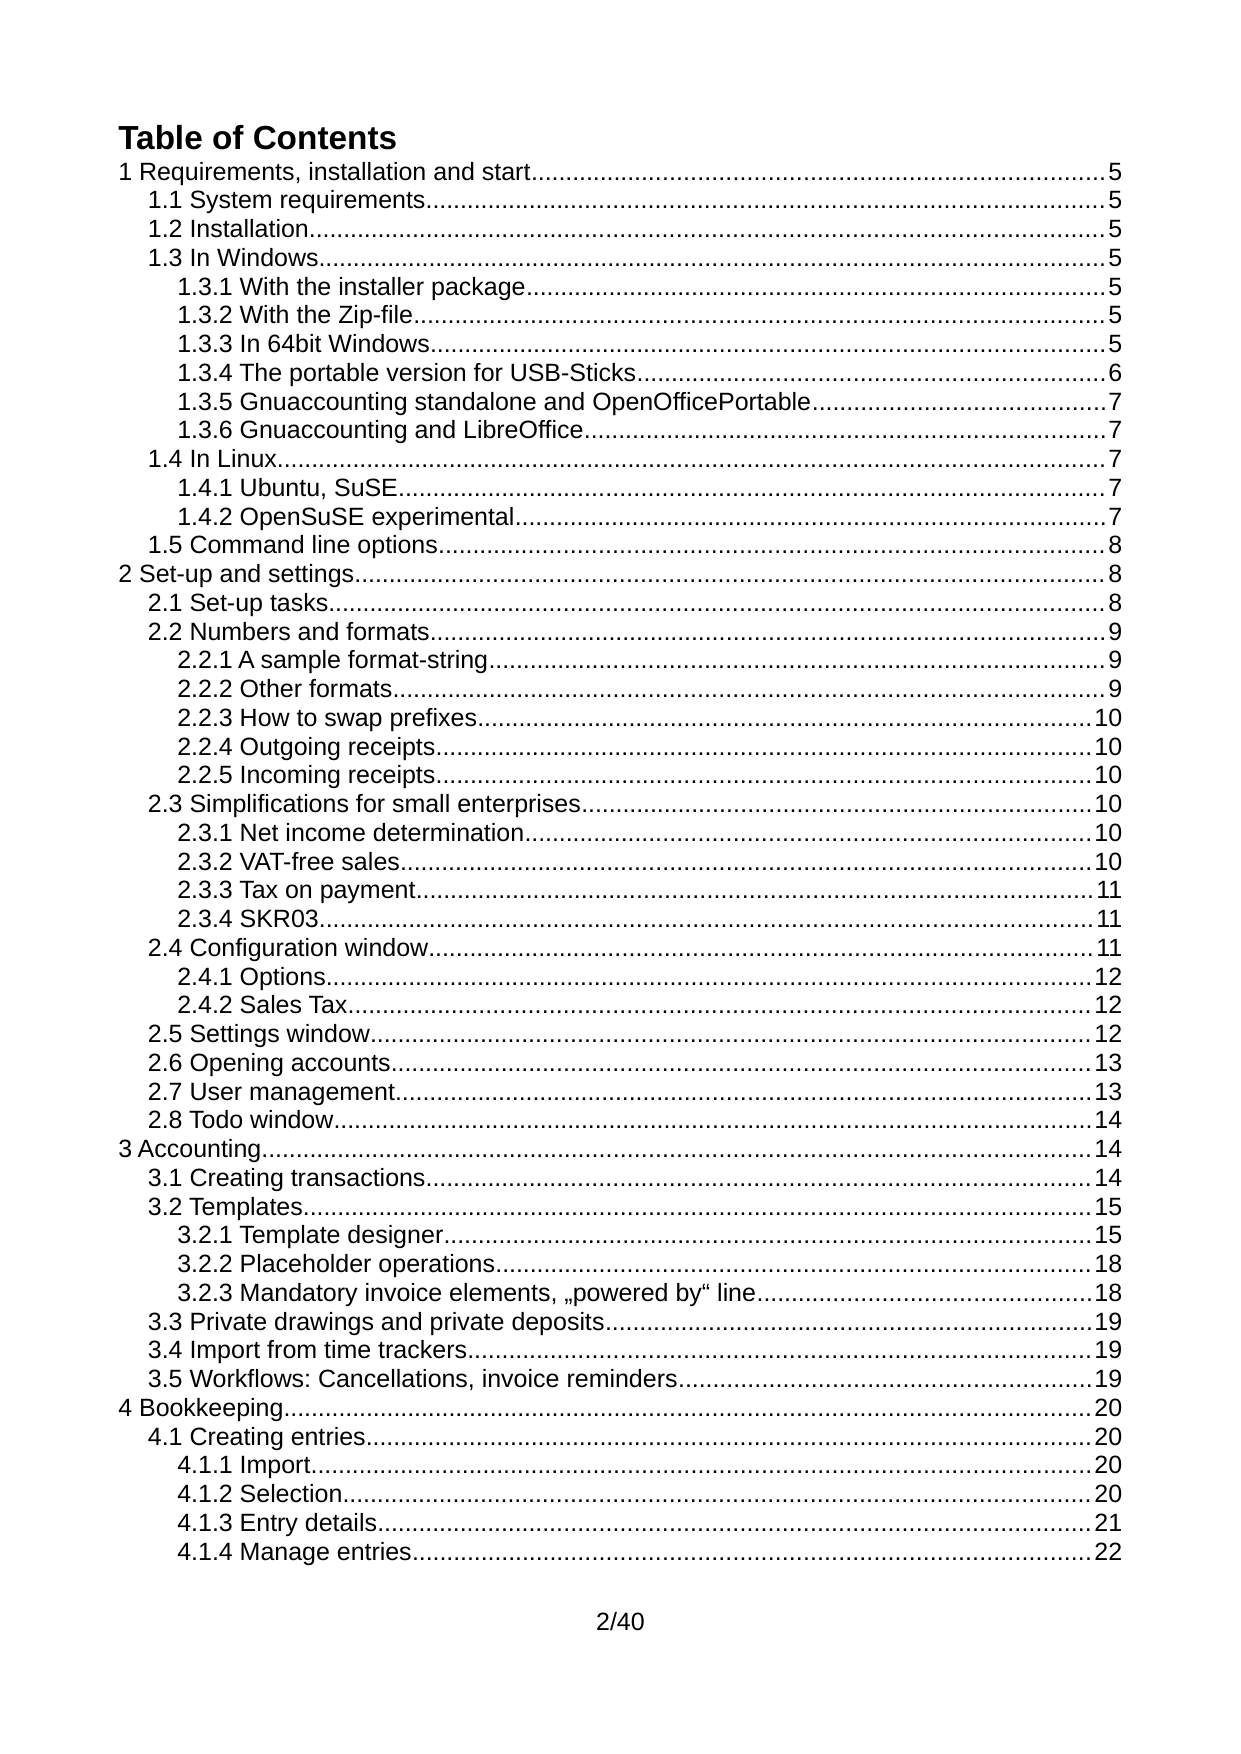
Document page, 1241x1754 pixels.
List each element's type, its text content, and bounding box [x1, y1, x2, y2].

text 3.1 Creating transactions 14 [148, 1163, 1122, 1192]
text 1.4.1 Ubuntu, SuSE 7 [177, 473, 1122, 502]
text 1.3.5 Gnuaccounting standalone and OpenOfficePortable 7 [177, 387, 1122, 415]
text 4.1 Creating entries 20 [148, 1422, 1122, 1450]
text 1.3.1 With the installer package 5 [177, 272, 1122, 300]
text 2.2.1 A sample format-string 9 [177, 645, 1122, 674]
text 1.4.2 OpenSuSE experimental 7 [177, 502, 1122, 530]
text 1.3.6 Gnuaccounting and LibreOffice 7 [177, 415, 1122, 444]
text 1.4 In Linux 7 [148, 444, 1122, 473]
text 1.5 Command line options 8 [148, 530, 1122, 559]
text 2.3.3 Tax on payment 11 [177, 875, 1122, 904]
text 1 Requirements, installation and start 5 [118, 157, 1122, 185]
text 1.2 Installation 5 [148, 214, 1122, 243]
text 3.3 Private drawings and private deposits 19 [148, 1307, 1122, 1335]
text 3.4 Import from time trackers 19 [148, 1335, 1122, 1364]
text 4.1.2 Selection 20 [177, 1479, 1122, 1508]
text 2.7 User management 13 [148, 1077, 1122, 1105]
text 4.1.1 Import 20 [177, 1450, 1122, 1479]
text 1.3.3 In 64bit Windows 5 [177, 329, 1122, 358]
text 2.6 Opening accounts 13 [148, 1048, 1122, 1077]
text 1.3.4 The portable version for USB-Sticks 6 [177, 358, 1122, 387]
text 2.2.5 Incoming receipts 10 [177, 760, 1122, 789]
text 2.2.4 Outgoing receipts 10 [177, 732, 1122, 760]
text 3.2.1 Template designer 15 [177, 1220, 1122, 1249]
text 1.3.2 With the Zip-file 5 [177, 300, 1122, 329]
text 2.4.1 Options 12 [177, 962, 1122, 990]
text 3.2 Templates 15 [148, 1192, 1122, 1220]
text 3.5 Workflows: Cancellations, invoice reminders 19 [148, 1364, 1122, 1393]
text 2.8 Todo window 14 [148, 1105, 1122, 1134]
text 4 Bookkeeping 20 [118, 1393, 1122, 1422]
text 1.1 System requirements 5 [148, 185, 1122, 214]
text 2.1 Set-up tasks 8 [148, 588, 1122, 617]
text 1.3 In Windows 5 [148, 243, 1122, 272]
text 2.3 Simplifications for small enterprises 10 [148, 789, 1122, 818]
text 3 Accounting 14 [118, 1134, 1122, 1163]
text 4.1.4 Manage entries 22 [177, 1537, 1122, 1565]
text 2.5 Settings window 12 [148, 1019, 1122, 1048]
text 2.3.4 SKR03 11 [177, 904, 1122, 933]
text 2.4 Configuration window 11 [148, 933, 1122, 962]
text 2.2 Numbers and formats 9 [148, 617, 1122, 645]
text 2.3.2 VAT-free sales 10 [177, 847, 1122, 875]
text 2.2.3 How to swap prefixes 10 [177, 703, 1122, 732]
text 2 Set-up and settings 8 [118, 559, 1122, 588]
subtitle Table of Contents [118, 118, 1122, 157]
text 2.2.2 Other formats 9 [177, 674, 1122, 703]
text 3.2.2 Placeholder operations 18 [177, 1249, 1122, 1278]
text 4.1.3 Entry details 21 [177, 1508, 1122, 1537]
text 3.2.3 Mandatory invoice elements, „powered by“ line 18 [177, 1278, 1122, 1307]
text 2.4.2 Sales Tax 12 [177, 990, 1122, 1019]
text 2.3.1 Net income determination 10 [177, 818, 1122, 847]
